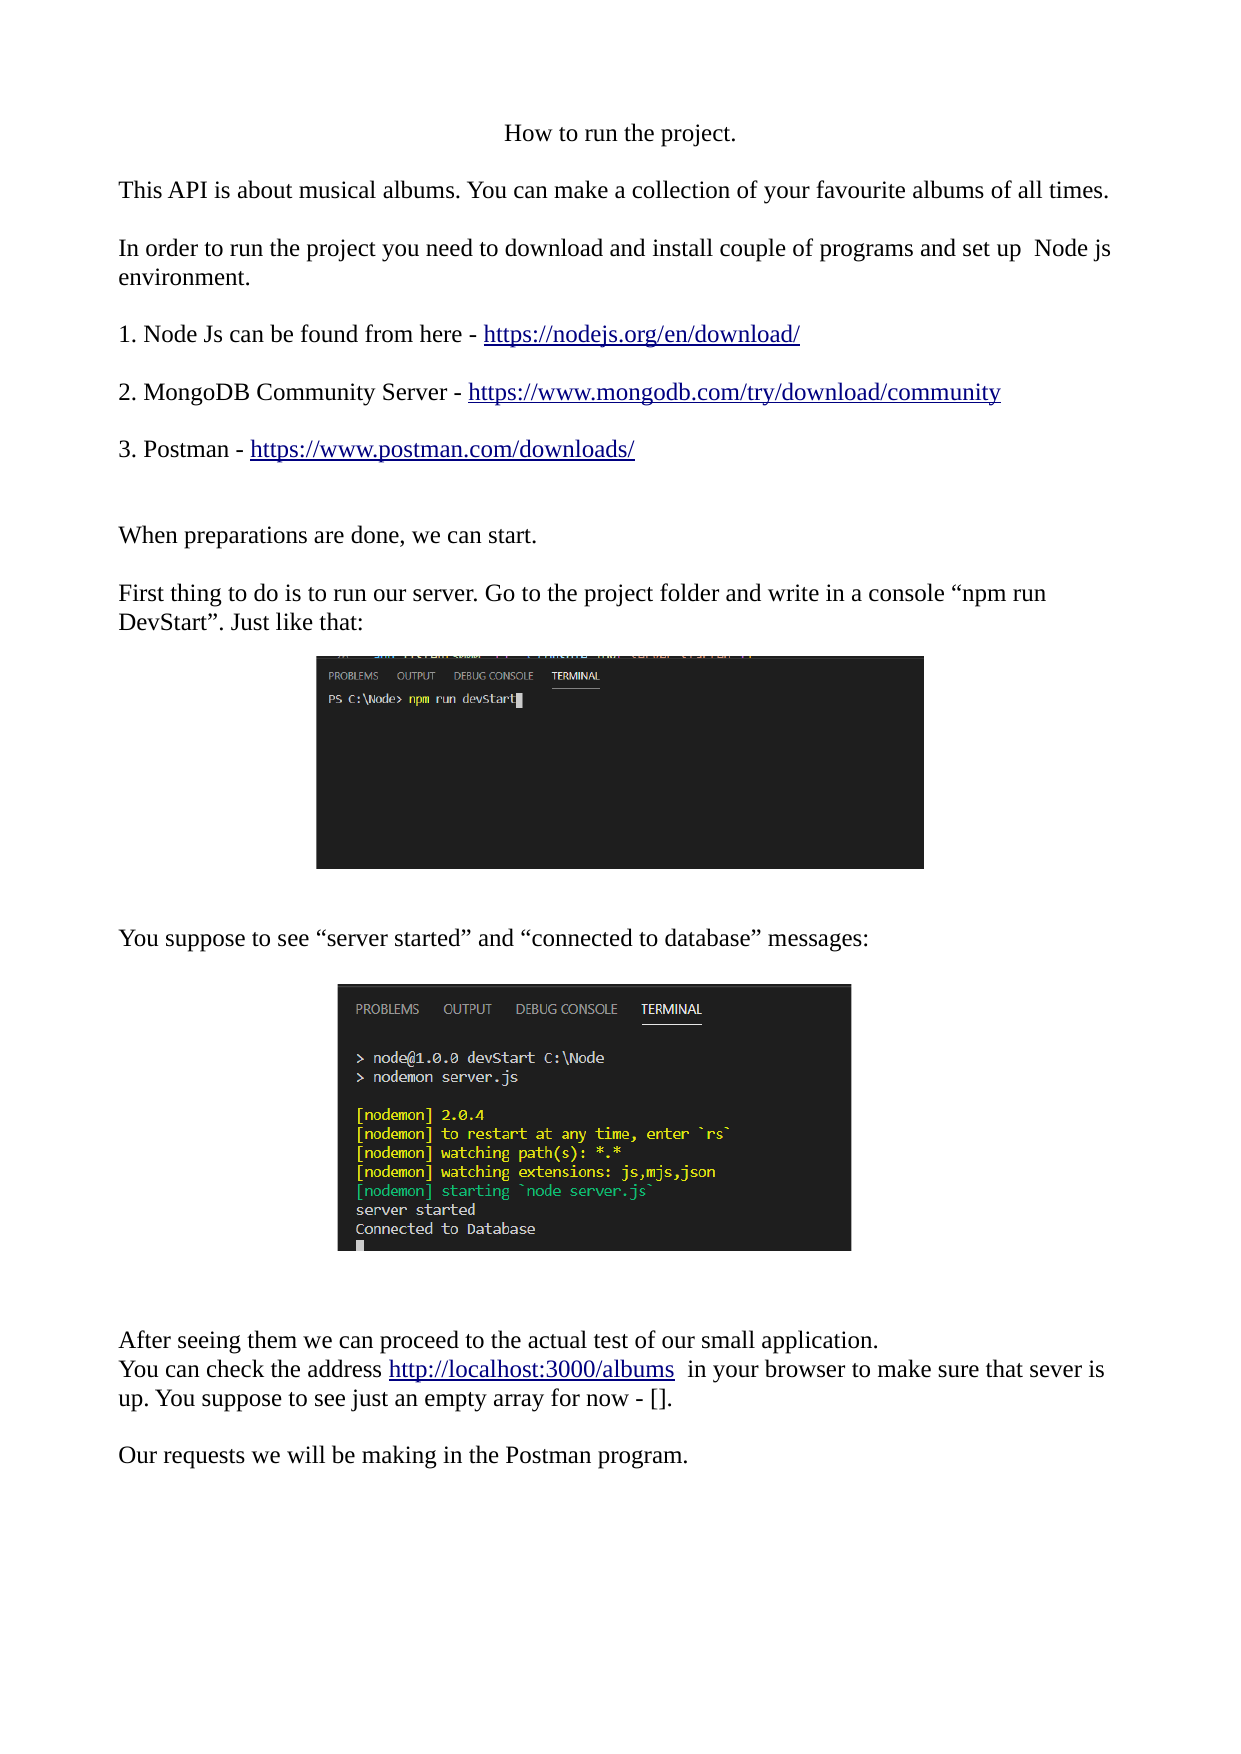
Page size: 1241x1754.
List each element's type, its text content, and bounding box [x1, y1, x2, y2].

text You suppose to see “server started” and “connected to database” messages: [118, 923, 1122, 952]
text 2. MongoDB Community Server - https://www.mongodb.com/try/download/community [118, 377, 1122, 406]
text When preparations are done, we can start. [118, 521, 1122, 549]
text You can check the address http://localhost:3000/albums in your browser to make sure that sever is up. You suppose to see just an empty array for now - []. [118, 1354, 1122, 1412]
text First thing to do is to run our server. Go to the project folder and write in a console “npm run DevStart”. Just like that: [118, 578, 1122, 664]
text How to run the project. [118, 118, 1122, 147]
text 3. Postman - https://www.postman.com/downloads/ [118, 434, 1122, 463]
text After seeing them we can proceed to the actual test of our small application. [118, 1326, 1122, 1354]
text Our requests we will be making in the Postman program. [118, 1441, 1122, 1469]
text 1. Node Js can be found from here - https://nodejs.org/en/download/ [118, 319, 1122, 348]
text This API is about musical albums. You can make a collection of your favourite albums of all times. [118, 176, 1122, 204]
picture [316, 656, 924, 869]
picture [337, 984, 852, 1251]
text In order to run the project you need to download and install couple of programs and set up Node js environment. [118, 233, 1122, 291]
